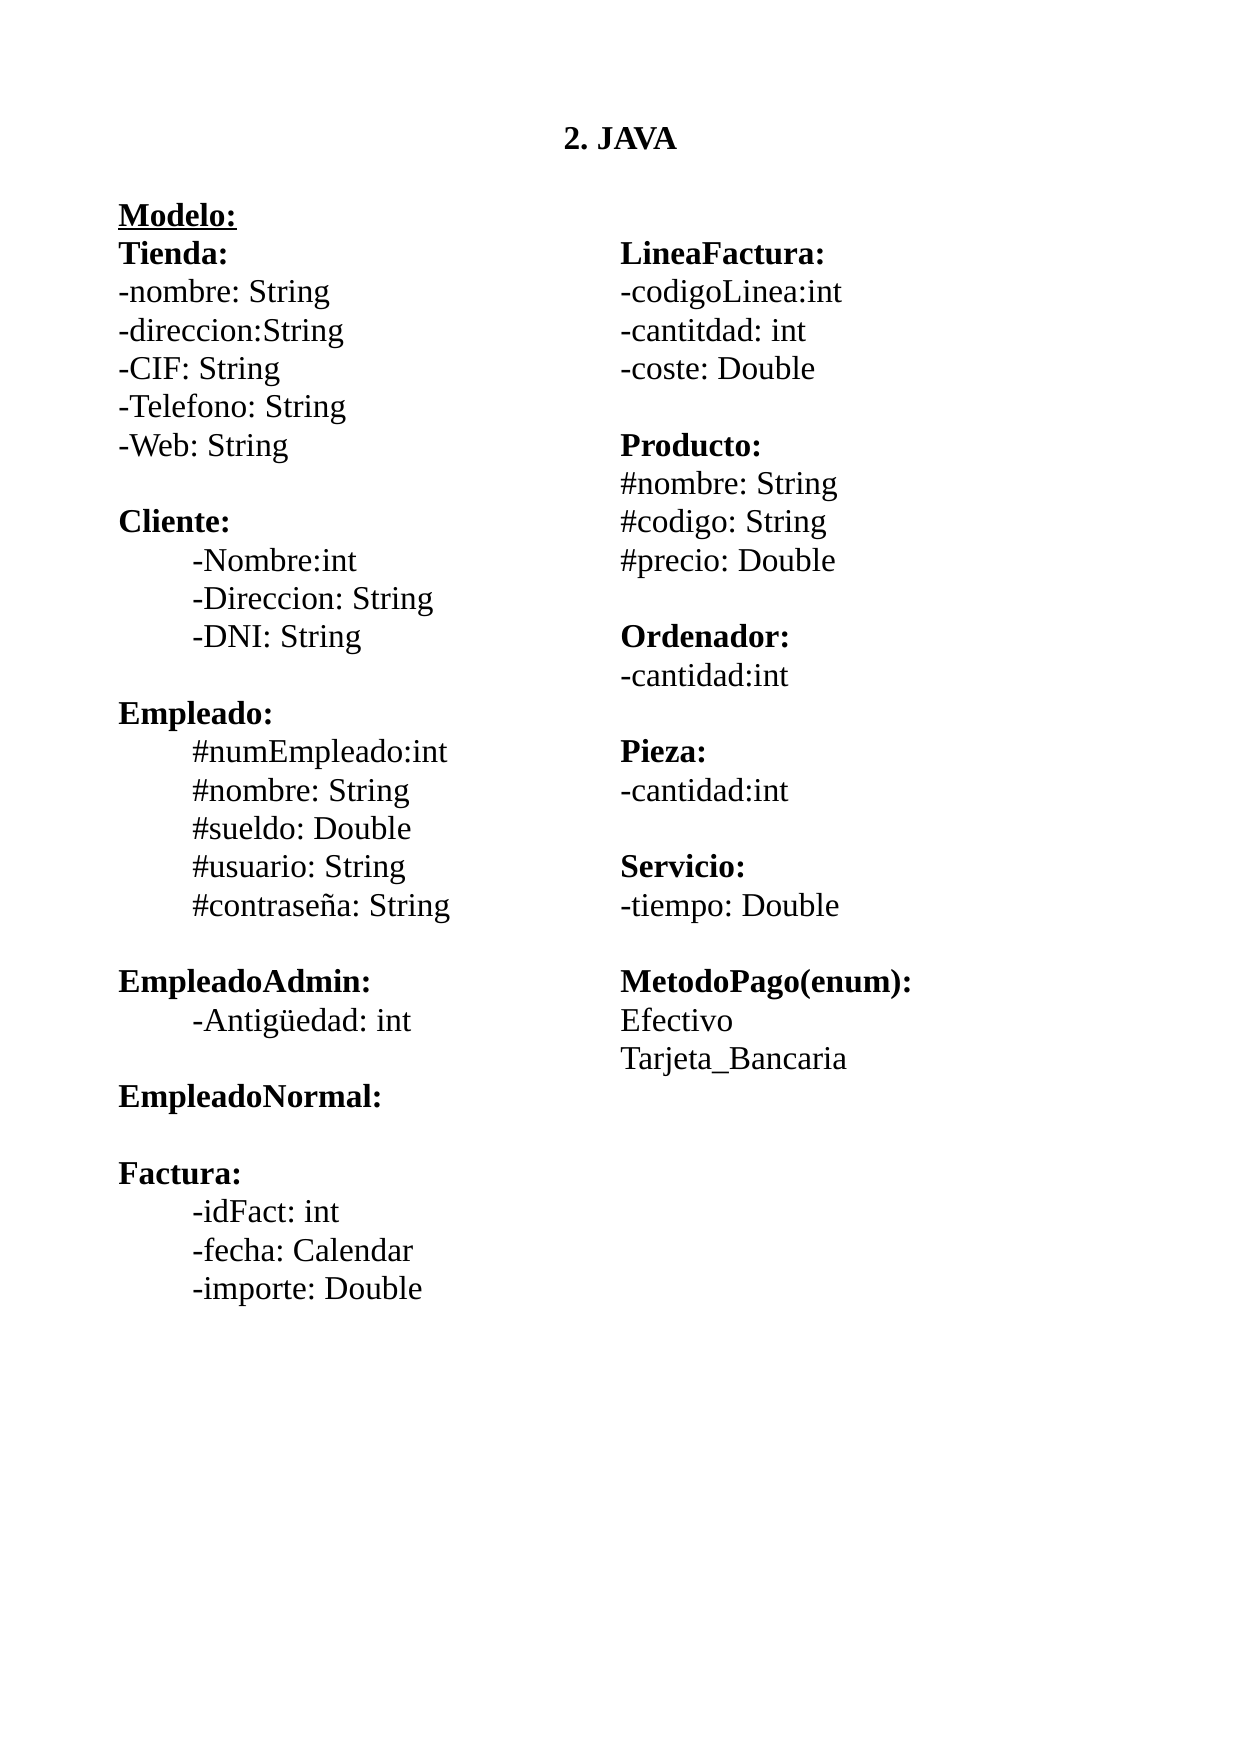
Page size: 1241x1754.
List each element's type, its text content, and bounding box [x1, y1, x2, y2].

text -Web: String [118, 425, 620, 463]
text Tienda: [118, 233, 620, 271]
text -fecha: Calendar [118, 1230, 620, 1268]
text -Nombre:int [118, 540, 620, 578]
text Modelo: [118, 195, 1122, 233]
text #numEmpleado:int [118, 731, 620, 770]
text #sueldo: Double [118, 808, 620, 846]
text -tiempo: Double [620, 885, 1122, 923]
text Factura: [118, 1153, 620, 1191]
text -direccion:String [118, 310, 620, 348]
text -Direccion: String [118, 578, 620, 616]
text -coste: Double [620, 348, 1122, 386]
text -cantitdad: int [620, 310, 1122, 348]
text #nombre: String [118, 770, 620, 808]
text Producto: [620, 425, 1122, 463]
text #usuario: String [118, 846, 620, 885]
text #contraseña: String [118, 885, 620, 923]
text #codigo: String [620, 501, 1122, 540]
text -CIF: String [118, 348, 620, 386]
text EmpleadoAdmin: [118, 961, 620, 1000]
text -cantidad:int [620, 770, 1122, 808]
text Pieza: [620, 731, 1122, 770]
text -Antigüedad: int [118, 1000, 620, 1038]
text 2. JAVA [118, 118, 1122, 156]
text -nombre: String [118, 271, 620, 310]
text -Telefono: String [118, 386, 620, 425]
text Tarjeta_Bancaria [620, 1038, 1122, 1076]
text #nombre: String [620, 463, 1122, 501]
text -cantidad:int [620, 655, 1122, 693]
text LineaFactura: [620, 233, 1122, 271]
text MetodoPago(enum): [620, 961, 1122, 1000]
text EmpleadoNormal: [118, 1076, 620, 1115]
text Ordenador: [620, 616, 1122, 655]
text -idFact: int [118, 1191, 620, 1230]
text Efectivo [620, 1000, 1122, 1038]
text Servicio: [620, 846, 1122, 885]
text -codigoLinea:int [620, 271, 1122, 310]
text -importe: Double [118, 1268, 620, 1306]
text -DNI: String [118, 616, 620, 655]
text #precio: Double [620, 540, 1122, 578]
text Empleado: [118, 693, 620, 731]
text Cliente: [118, 501, 620, 540]
